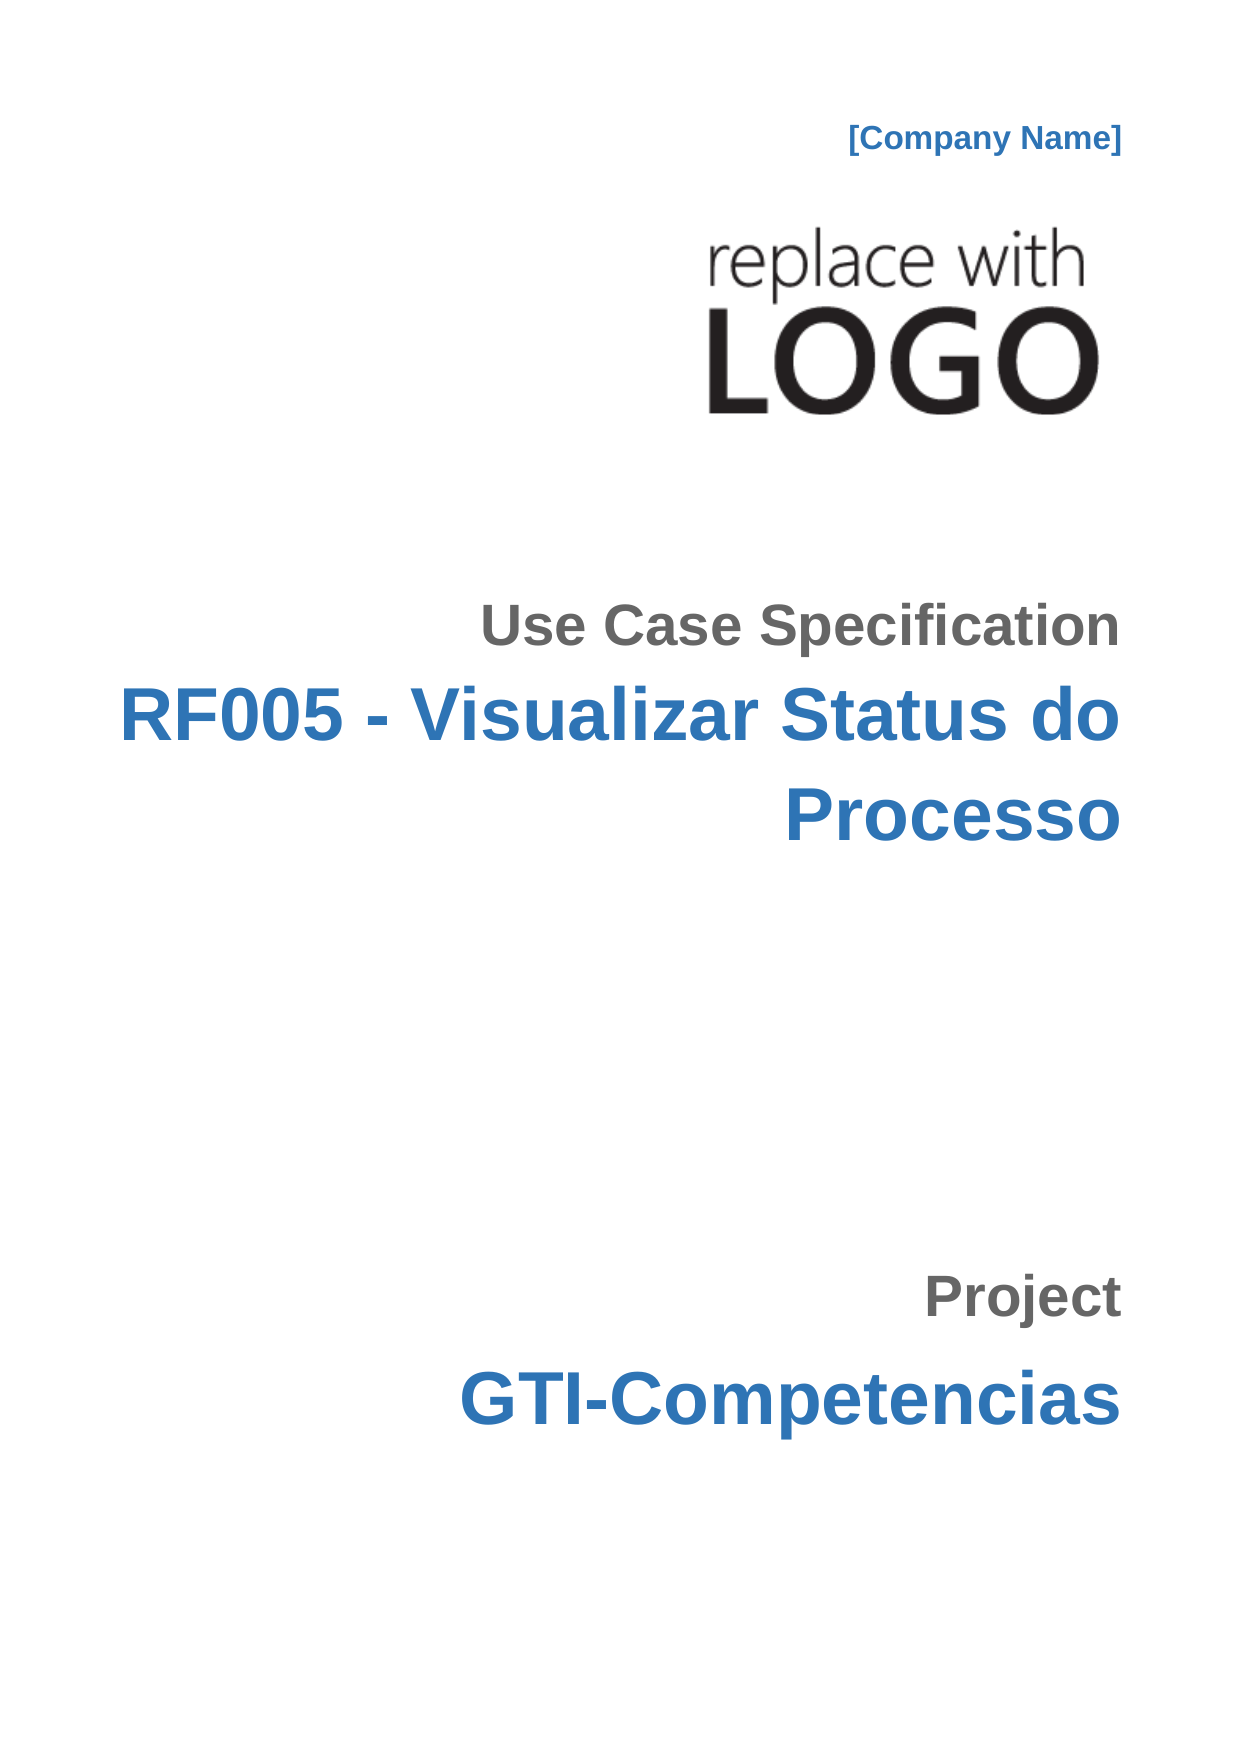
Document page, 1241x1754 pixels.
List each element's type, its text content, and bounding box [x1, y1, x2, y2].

text RF005 - Visualizar Status do Processo [118, 670, 1122, 856]
text [Company Name] [118, 118, 1122, 157]
picture [687, 206, 1123, 445]
title GTI-Competencias [118, 1354, 1122, 1440]
title Use Case Specification [118, 591, 1122, 658]
title Project [118, 1262, 1122, 1329]
